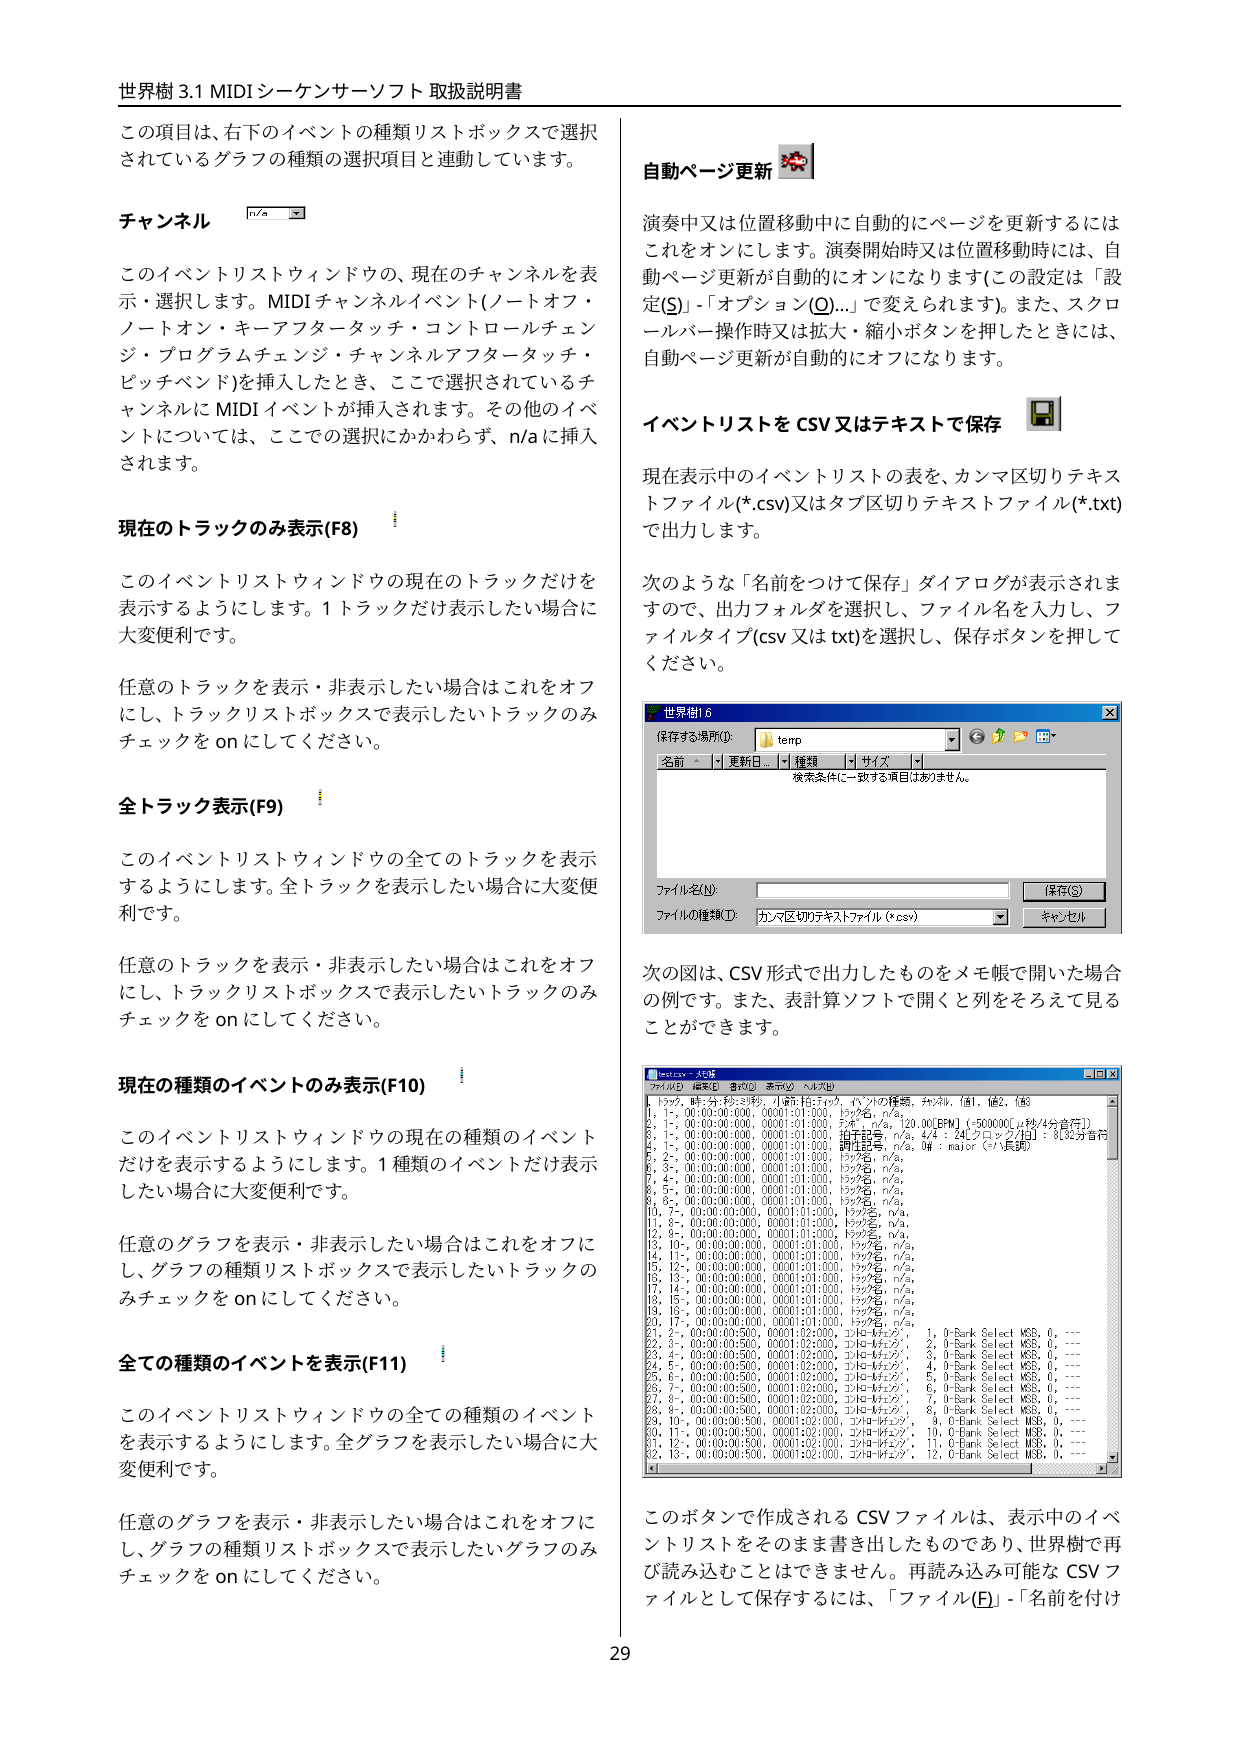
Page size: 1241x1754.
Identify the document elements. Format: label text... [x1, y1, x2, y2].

picture [393, 510, 397, 527]
picture [460, 1066, 464, 1083]
picture [642, 1065, 1122, 1478]
text この項目は、右下のイベントの種類リストボックスで選択されているグラフの種類の選択項目と連動しています。 [118, 118, 598, 172]
text このイベントリストウィンドウの現在の種類のイベントだけを表示するようにします。1種類のイベントだけ表示したい場合に大変便利です。 [118, 1123, 598, 1204]
text 現在のトラックのみ表示(F8) [118, 501, 598, 541]
text 次の図は、CSV形式で出力したものをメモ帳で開いた場合の例です。また、表計算ソフトで開くと列をそろえて見ることができます。 [642, 959, 1122, 1040]
picture [246, 206, 308, 220]
text このイベントリストウィンドウの、現在のチャンネルを表示・選択します。MIDIチャンネルイベント(ノートオフ・ノートオン・キーアフタータッチ・コントロールチェンジ・プログラムチェンジ・チャンネルアフタータッチ・ピッチベンド)を挿入したとき、ここで選択されているチャンネルにMIDIイベントが挿入されます。その他のイベントについては、ここでの選択にかかわらず、n/aに挿入されます。 [118, 260, 598, 476]
text 任意のグラフを表示・非表示したい場合はこれをオフにし、グラフの種類リストボックスで表示したいグラフのみチェックをonにしてください。 [118, 1508, 598, 1588]
picture [441, 1345, 445, 1362]
text 任意のグラフを表示・非表示したい場合はこれをオフにし、グラフの種類リストボックスで表示したいトラックのみチェックをonにしてください。 [118, 1229, 598, 1310]
text このイベントリストウィンドウの現在のトラックだけを表示するようにします。1トラックだけ表示したい場合に大変便利です。 [118, 566, 598, 647]
text 現在表示中のイベントリストの表を、カンマ区切りテキストファイル(*.csv)又はタブ区切りテキストファイル(*.txt)で出力します。 [642, 462, 1122, 543]
text このイベントリストウィンドウの全てのトラックを表示するようにします。全トラックを表示したい場合に大変便利です。 [118, 845, 598, 926]
text 演奏中又は位置移動中に自動的にページを更新するにはこれをオンにします。演奏開始時又は位置移動時には、自動ページ更新が自動的にオンになります(この設定は「設定(S)」-「オプション(O)...」で変えられます)。また、スクロールバー操作時又は拡大・縮小ボタンを押したときには、自動ページ更新が自動的にオフになります。 [642, 209, 1122, 371]
text チャンネル [118, 198, 598, 234]
text 任意のトラックを表示・非表示したい場合はこれをオフにし、トラックリストボックスで表示したいトラックのみチェックをonにしてください。 [118, 673, 598, 754]
text 全トラック表示(F9) [118, 779, 598, 819]
text イベントリストをCSV又はテキストで保存 [642, 396, 1122, 436]
text 次のような「名前をつけて保存」ダイアログが表示されますので、出力フォルダを選択し、ファイル名を入力し、ファイルタイプ(csv又はtxt)を選択し、保存ボタンを押してください。 [642, 568, 1122, 676]
text 自動ページ更新 [642, 144, 1122, 183]
text このボタンで作成されるCSVファイルは、表示中のイベントリストをそのまま書き出したものであり、世界樹で再び読み込むことはできません。再読み込み可能なCSVファイルとして保存するには、「ファイル(F)」-「名前を付けて保存(A)...」でMIDICSV(*.csv)形式で保存してください。 [642, 1503, 1122, 1611]
text このイベントリストウィンドウの全ての種類のイベントを表示するようにします。全グラフを表示したい場合に大変便利です。 [118, 1401, 598, 1482]
text 任意のトラックを表示・非表示したい場合はこれをオフにし、トラックリストボックスで表示したいトラックのみチェックをonにしてください。 [118, 951, 598, 1032]
text 全ての種類のイベントを表示(F11) [118, 1336, 598, 1376]
picture [318, 788, 322, 805]
text 現在の種類のイベントのみ表示(F10) [118, 1058, 598, 1097]
